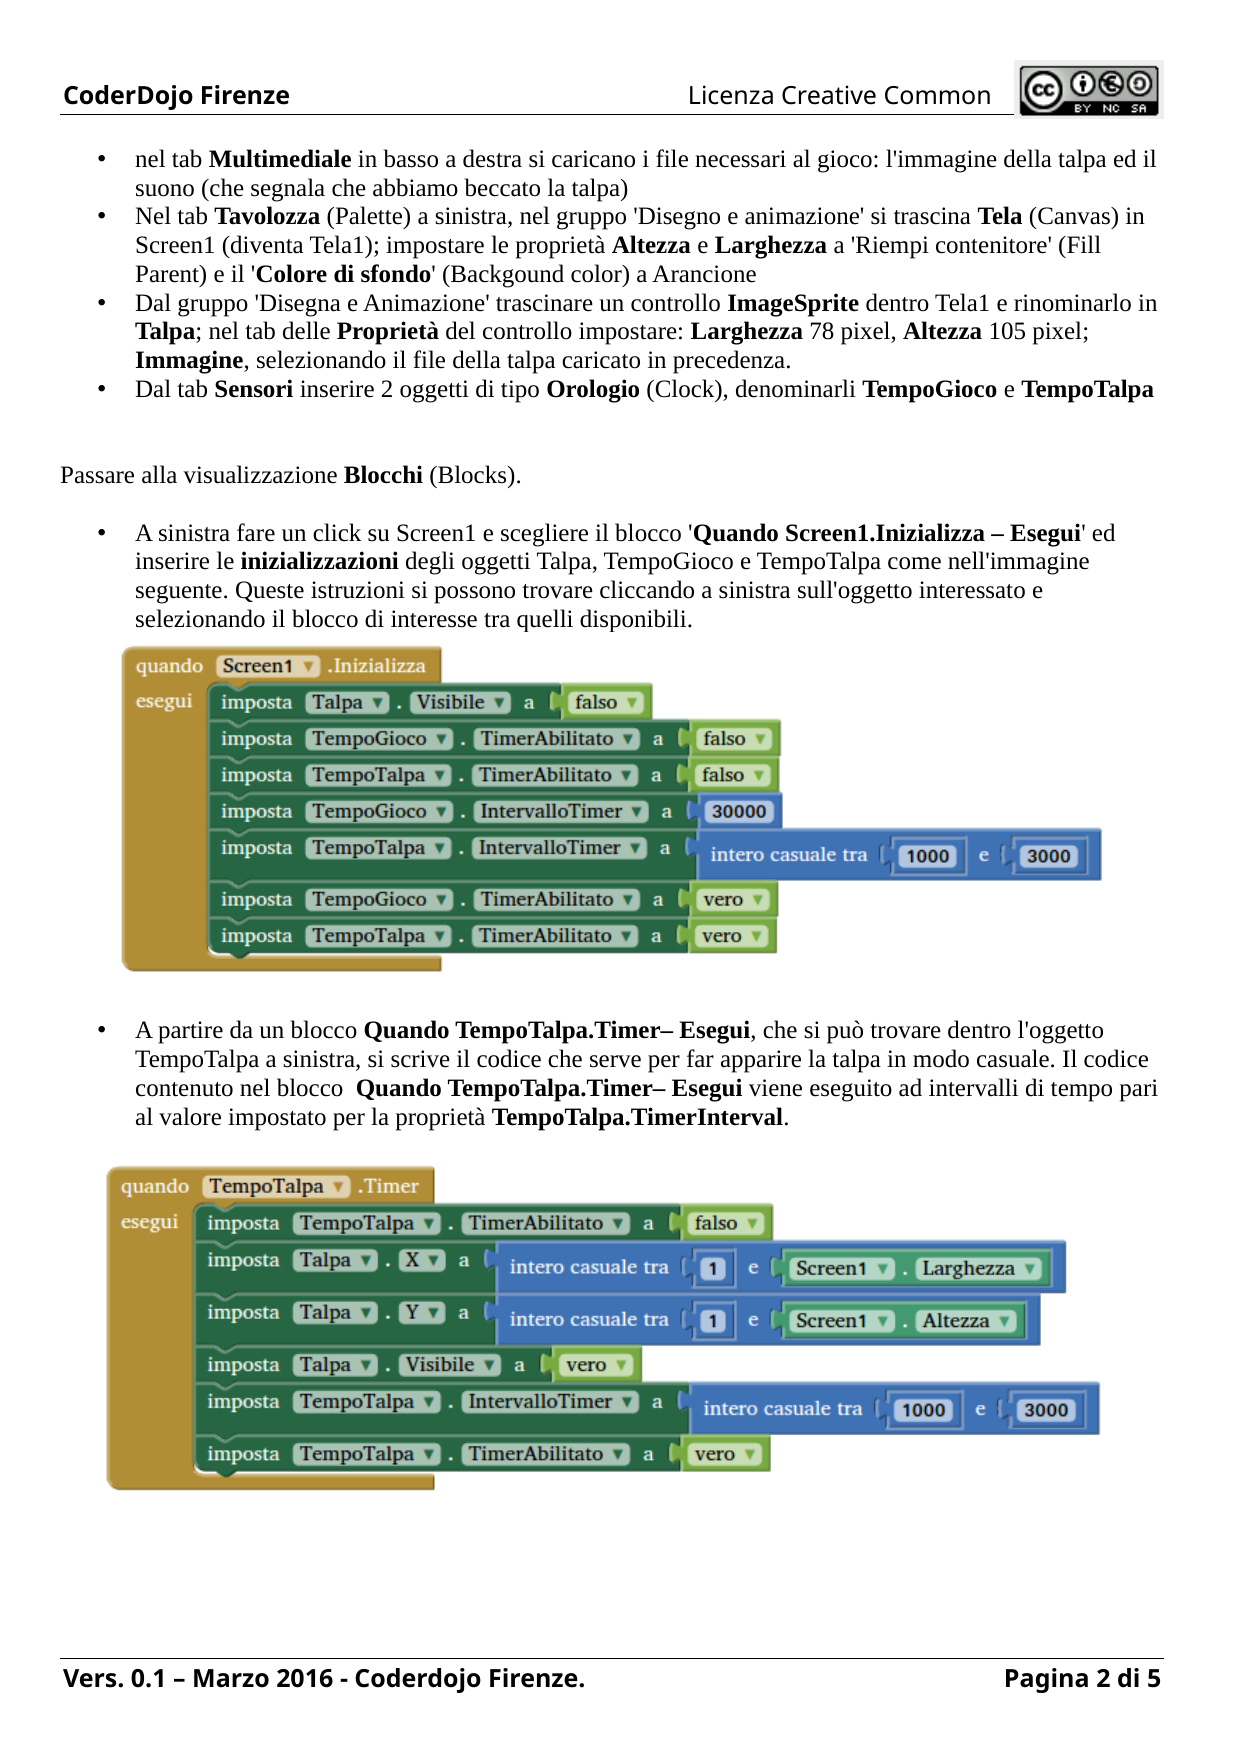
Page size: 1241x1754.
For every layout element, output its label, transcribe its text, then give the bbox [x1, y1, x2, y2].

list A partire da un blocco Quando TempoTalpa.Timer– Esegui, che si può trovare dentro l'oggetto TempoTalpa a sinistra, si scrive il codice che serve per far apparire la talpa in modo casuale. Il codice contenuto nel blocco Quando TempoTalpa.Timer– Esegui viene eseguito ad intervalli di tempo pari al valore impostato per la proprietà TempoTalpa.TimerInterval. [97, 1016, 1164, 1131]
picture [101, 632, 1123, 987]
list Dal gruppo 'Disegna e Animazione' trascinare un controllo ImageSprite dentro Tela1 e rinominarlo in Talpa; nel tab delle Proprietà del controllo impostare: Larghezza 78 pixel, Altezza 105 pixel; Immagine, selezionando il file della talpa caricato in precedenza. [97, 288, 1164, 374]
list A sinistra fare un click su Screen1 e scegliere il blocco 'Quando Screen1.Inizializza – Esegui' ed inserire le inizializzazioni degli oggetti Talpa, TempoGioco e TempoTalpa come nell'immagine seguente. Queste istruzioni si possono trovare cliccando a sinistra sull'oggetto interessato e selezionando il blocco di interesse tra quelli disponibili. [97, 518, 1164, 633]
list Nel tab Tavolozza (Palette) a sinistra, nel gruppo 'Disegno e animazione' si trascina Tela (Canvas) in Screen1 (diventa Tela1); impostare le proprietà Altezza e Larghezza a 'Riempi contenitore' (Fill Parent) e il 'Colore di sfondo' (Backgound color) a Arancione [97, 201, 1164, 288]
list Dal tab Sensori inserire 2 oggetti di tipo Orologio (Clock), denominarli TempoGioco e TempoTalpa [97, 374, 1164, 403]
picture [1014, 60, 1164, 119]
list Passare alla visualizzazione Blocchi (Blocks). [60, 460, 1164, 489]
list nel tab Multimediale in basso a destra si caricano i file necessari al gioco: l'immagine della talpa ed il suono (che segnala che abbiamo beccato la talpa) [97, 144, 1164, 201]
picture [87, 1159, 1137, 1503]
